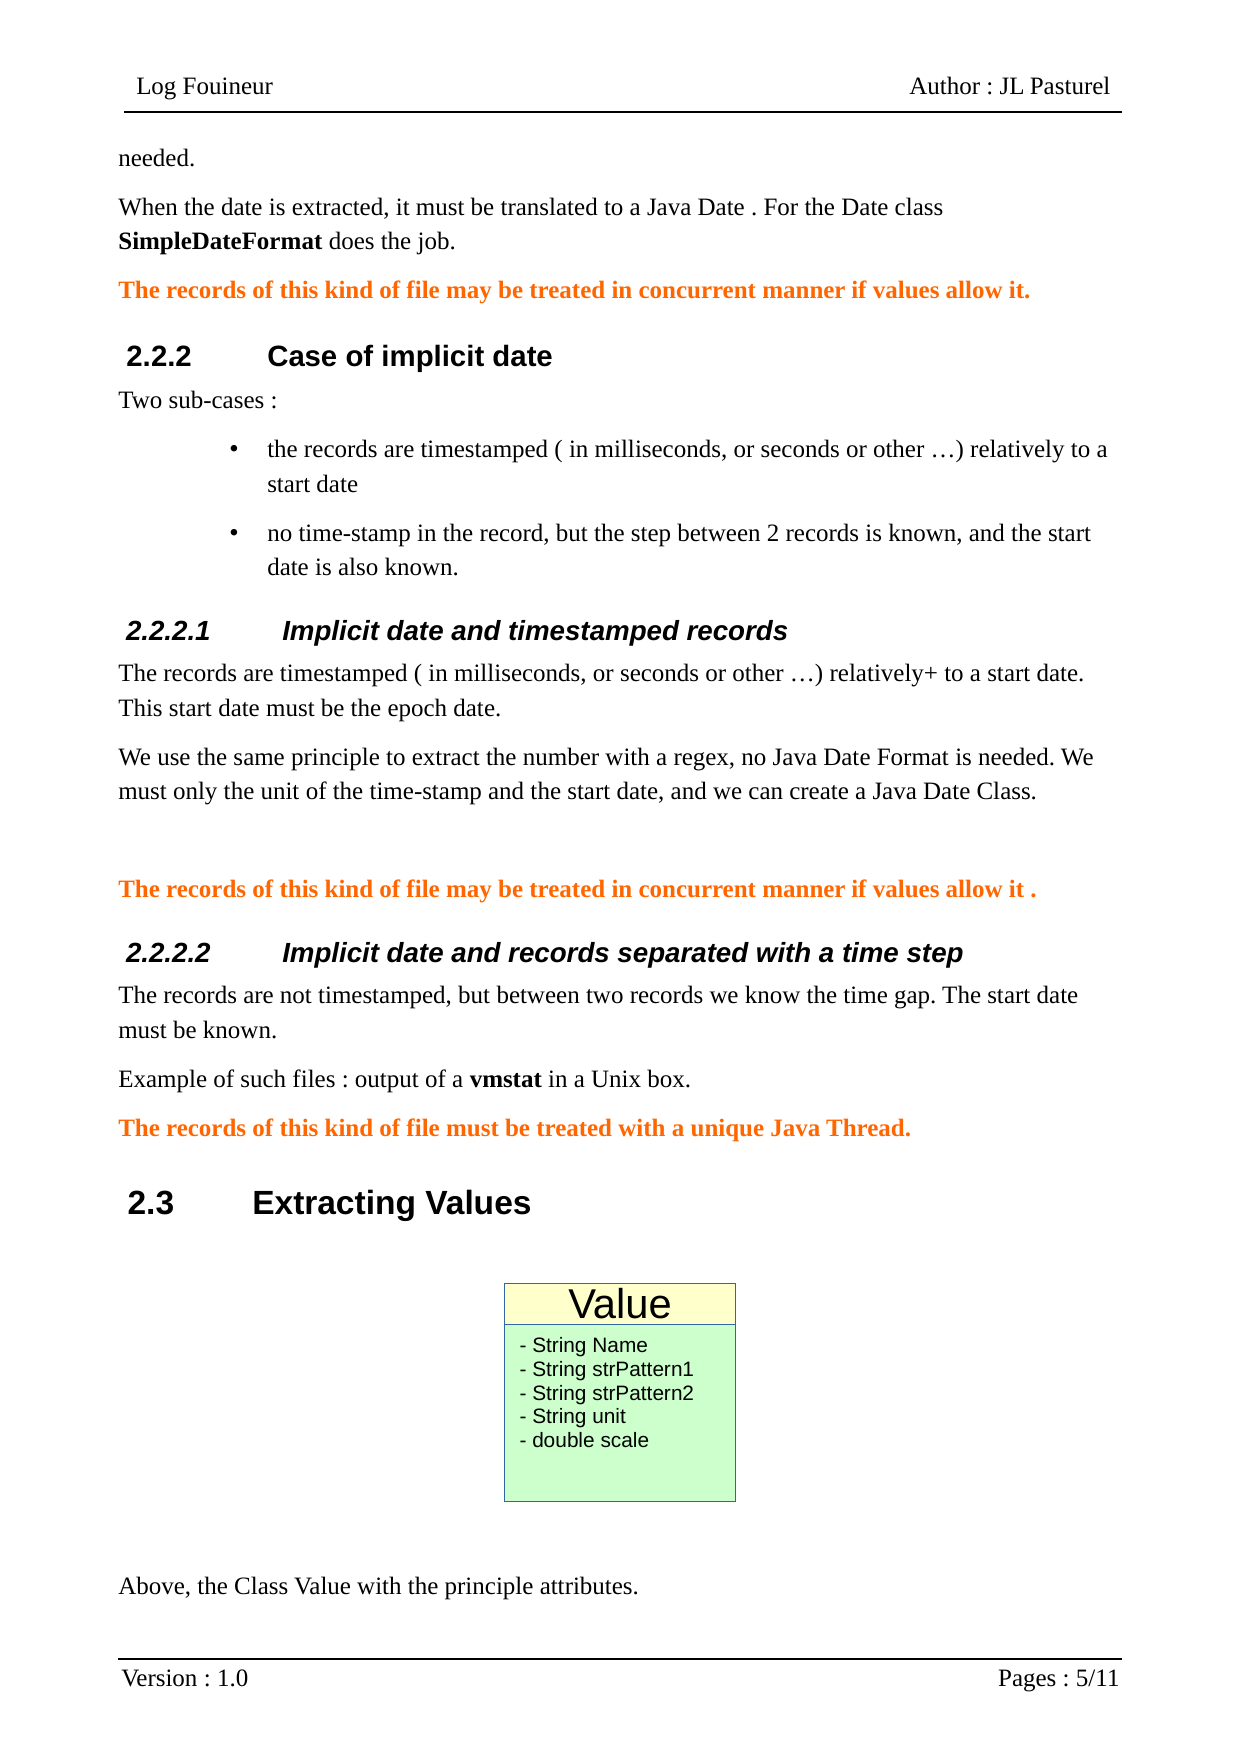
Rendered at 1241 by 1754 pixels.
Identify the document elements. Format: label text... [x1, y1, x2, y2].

list no time-stamp in the record, but the step between 2 records is known, and the start date is also known. [229, 518, 1122, 581]
text The records of this kind of file may be treated in concurrent manner if values allow it. [118, 276, 1122, 304]
text Above, the Class Value with the principle attributes. [118, 1571, 1122, 1600]
text Example of such files : output of a vmstat in a Unix box. [118, 1064, 1122, 1093]
subtitle Implicit date and timestamped records [118, 614, 1122, 646]
text The records of this kind of file must be treated with a unique Java Thread. [118, 1113, 1122, 1142]
subtitle Case of implicit date [118, 339, 1122, 373]
text We use the same principle to extract the number with a regex, no Java Date Format is needed. We must only the unit of the time-stamp and the start date, and we can create a Java Date Class. [118, 742, 1122, 805]
text needed. [118, 143, 1122, 172]
subtitle Extracting Values [118, 1183, 1122, 1222]
text The records are not timestamped, but between two records we know the time gap. The start date must be known. [118, 981, 1122, 1044]
text The records are timestamped ( in milliseconds, or seconds or other …) relatively+ to a start date. This start date must be the epoch date. [118, 658, 1122, 722]
subtitle Implicit date and records separated with a time step [118, 936, 1122, 968]
text The records of this kind of file may be treated in concurrent manner if values allow it . [118, 874, 1122, 903]
list the records are timestamped ( in milliseconds, or seconds or other …) relatively to a start date [229, 434, 1122, 498]
text Two sub-cases : [118, 385, 1122, 414]
text When the date is extracted, it must be translated to a Java Date . For the Date class SimpleDateFormat does the job. [118, 192, 1122, 255]
